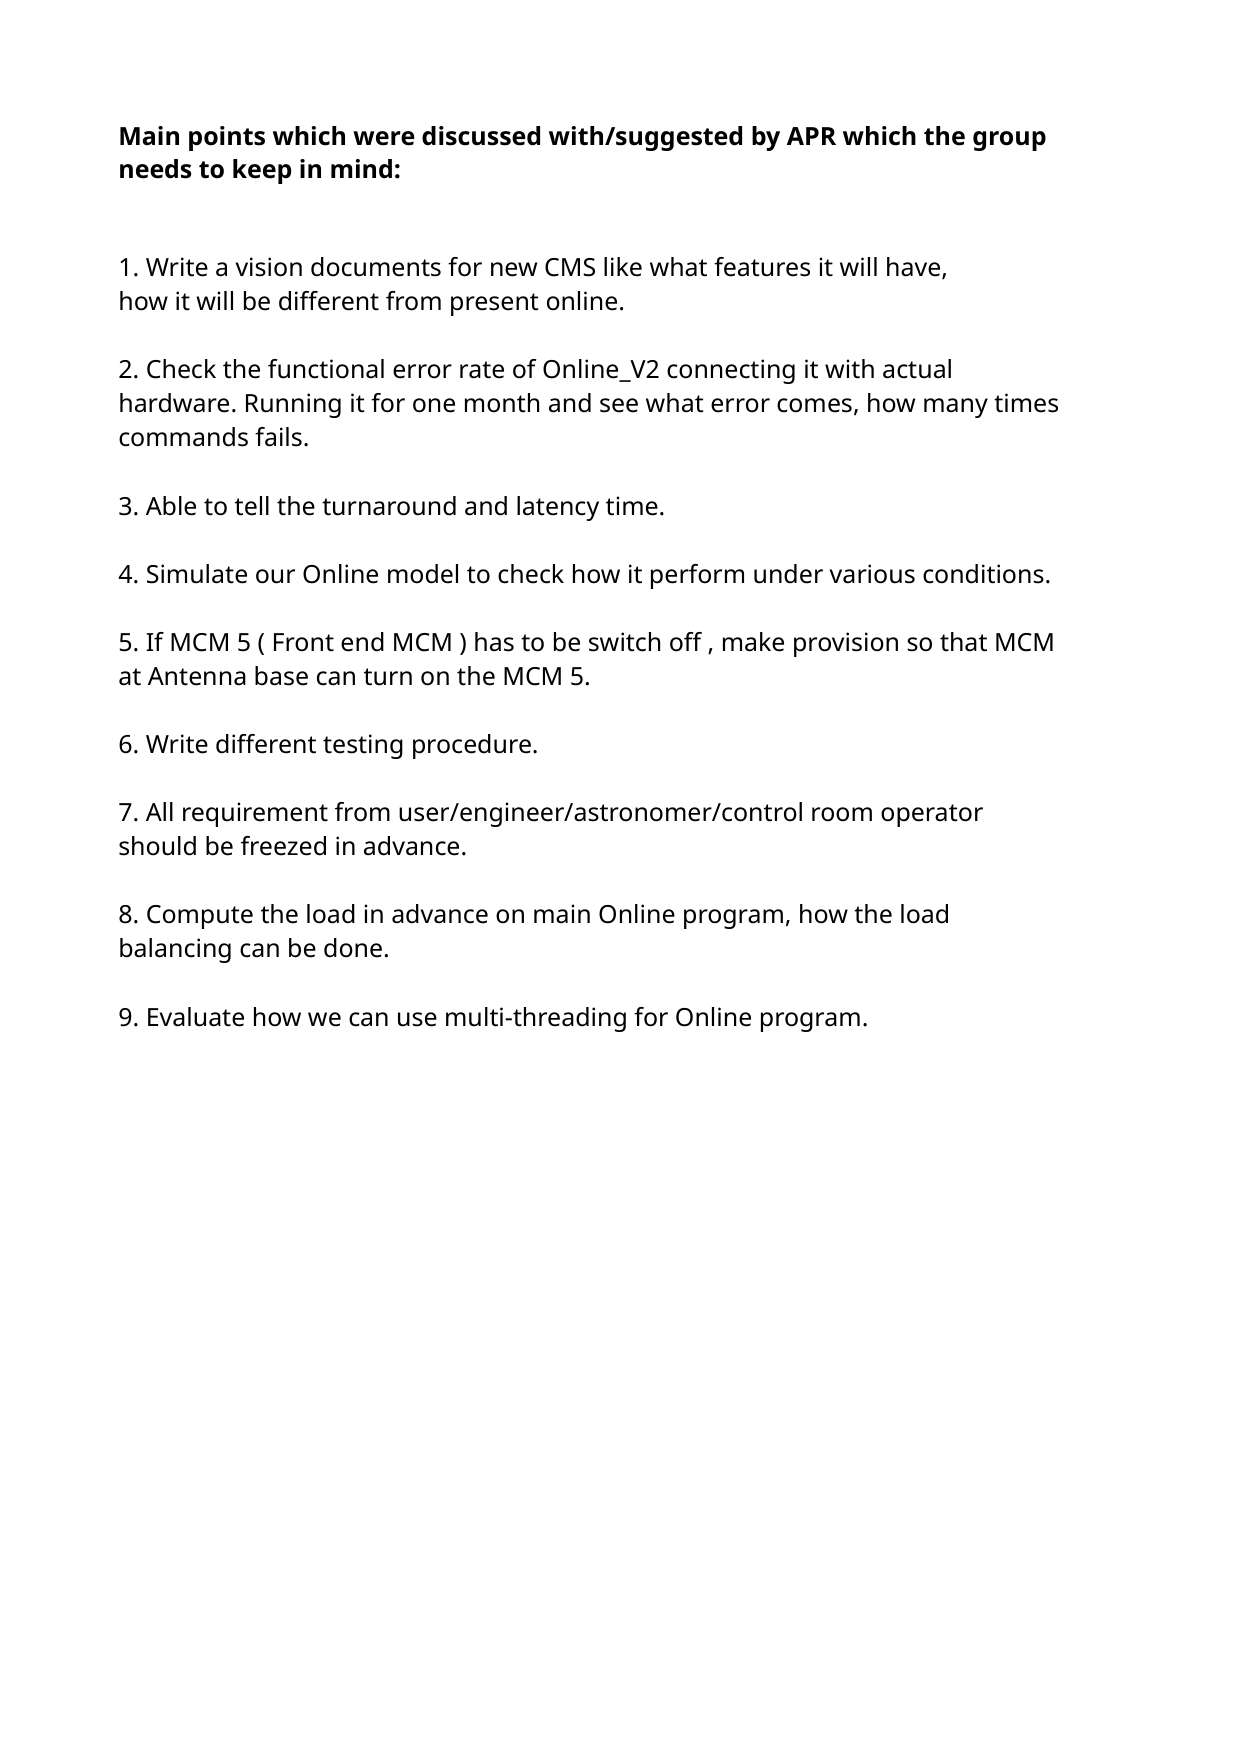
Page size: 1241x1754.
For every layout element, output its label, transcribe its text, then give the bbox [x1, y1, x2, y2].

text 7. All requirement from user/engineer/astronomer/control room operator should be freezed in advance. [118, 795, 1063, 863]
text 2. Check the functional error rate of Online_V2 connecting it with actual hardware. Running it for one month and see what error comes, how many times commands fails. [118, 352, 1063, 454]
text Main points which were discussed with/suggested by APR which the group needs to keep in mind: [118, 118, 1122, 186]
text 6. Write different testing procedure. [118, 727, 1063, 761]
text 1. Write a vision documents for new CMS like what features it will have, how it will be different from present online. [118, 250, 1004, 318]
text 3. Able to tell the turnaround and latency time. [118, 488, 1063, 522]
text 9. Evaluate how we can use multi-threading for Online program. [118, 999, 1004, 1033]
text 8. Compute the load in advance on main Online program, how the load balancing can be done. [118, 897, 1063, 965]
text 4. Simulate our Online model to check how it perform under various conditions. [118, 556, 1063, 590]
text 5. If MCM 5 ( Front end MCM ) has to be switch off , make provision so that MCM at Antenna base can turn on the MCM 5. [118, 624, 1063, 693]
